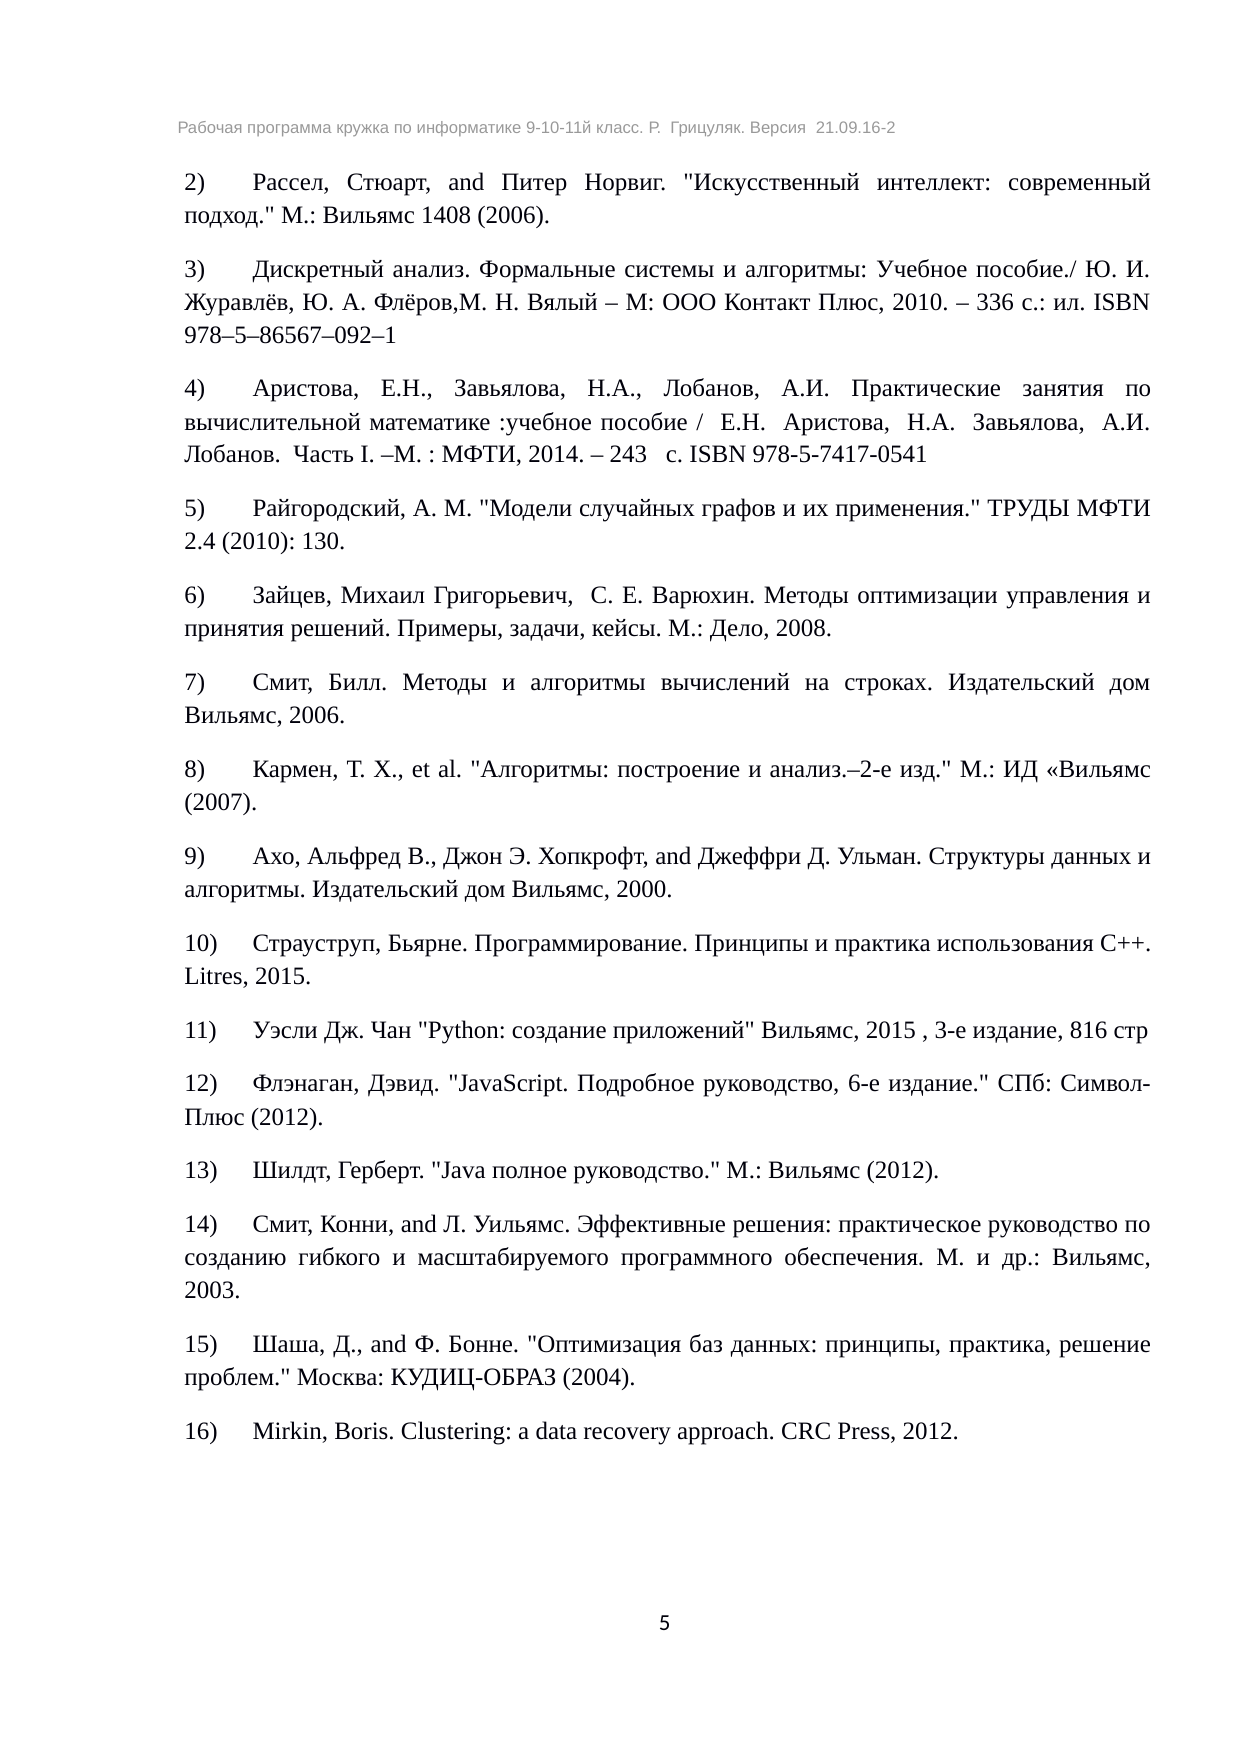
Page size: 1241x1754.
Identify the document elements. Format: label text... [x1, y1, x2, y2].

list Ахо, Альфред В., Джон Э. Хопкрофт, and Джеффри Д. Ульман. Структуры данных и алгоритмы. Издательский дом Вильямс, 2000. [184, 841, 1152, 903]
list Mirkin, Boris. Clustering: a data recovery approach. CRC Press, 2012. [184, 1416, 1152, 1445]
list Шаша, Д., and Ф. Бонне. "Оптимизация баз данных: принципы, практика, решение проблем." Москва: КУДИЦ-ОБРАЗ (2004). [184, 1329, 1152, 1391]
list Райгородский, А. М. "Модели случайных графов и их применения." ТРУДЫ МФТИ 2.4 (2010): 130. [184, 493, 1152, 555]
list Шилдт, Герберт. "Java полное руководство." М.: Вильямс (2012). [184, 1155, 1152, 1184]
list Страуструп, Бьярне. Программирование. Принципы и практика использования C++. Litres, 2015. [184, 928, 1152, 989]
list Смит, Конни, and Л. Уильямс. Эффективные решения: практическое руководство по созданию гибкого и масштабируемого программного обеспечения. М. и др.: Вильямс, 2003. [184, 1209, 1152, 1304]
list Аристова, Е.Н., Завьялова, Н.А., Лобанов, А.И. Практические занятия по вычислительной математике :учебное пособие / Е.Н. Аристова, Н.А. Завьялова, А.И. Лобанов. Часть I. –М. : МФТИ, 2014. – 243 с. ISBN 978-5-7417-0541 [184, 373, 1152, 468]
list Дискретный анализ. Формальные системы и алгоритмы: Учебное пособие./ Ю. И. Журавлёв, Ю. А. Флёров,М. Н. Вялый – М: ООО Контакт Плюс, 2010. – 336 с.: ил. ISBN 978–5–86567–092–1 [184, 254, 1152, 348]
list Смит, Билл. Методы и алгоритмы вычислений на строках. Издательский дом Вильямс, 2006. [184, 667, 1152, 729]
list Флэнаган, Дэвид. "JavaScript. Подробное руководство, 6-е издание." СПб: Символ-Плюс (2012). [184, 1068, 1152, 1130]
list Уэсли Дж. Чан "Python: создание приложений" Вильямс, 2015 , 3-е издание, 816 стр [184, 1015, 1152, 1043]
list Зайцев, Михаил Григорьевич, С. Е. Варюхин. Методы оптимизации управления и принятия решений. Примеры, задачи, кейсы. М.: Дело, 2008. [184, 580, 1152, 642]
list Рассел, Стюарт, and Питер Норвиг. "Искусственный интеллект: современный подход." М.: Вильямс 1408 (2006). [184, 167, 1152, 228]
list Кармен, Т. Х., et al. "Алгоритмы: построение и анализ.–2-е изд." М.: ИД «Вильямс (2007). [184, 754, 1152, 816]
